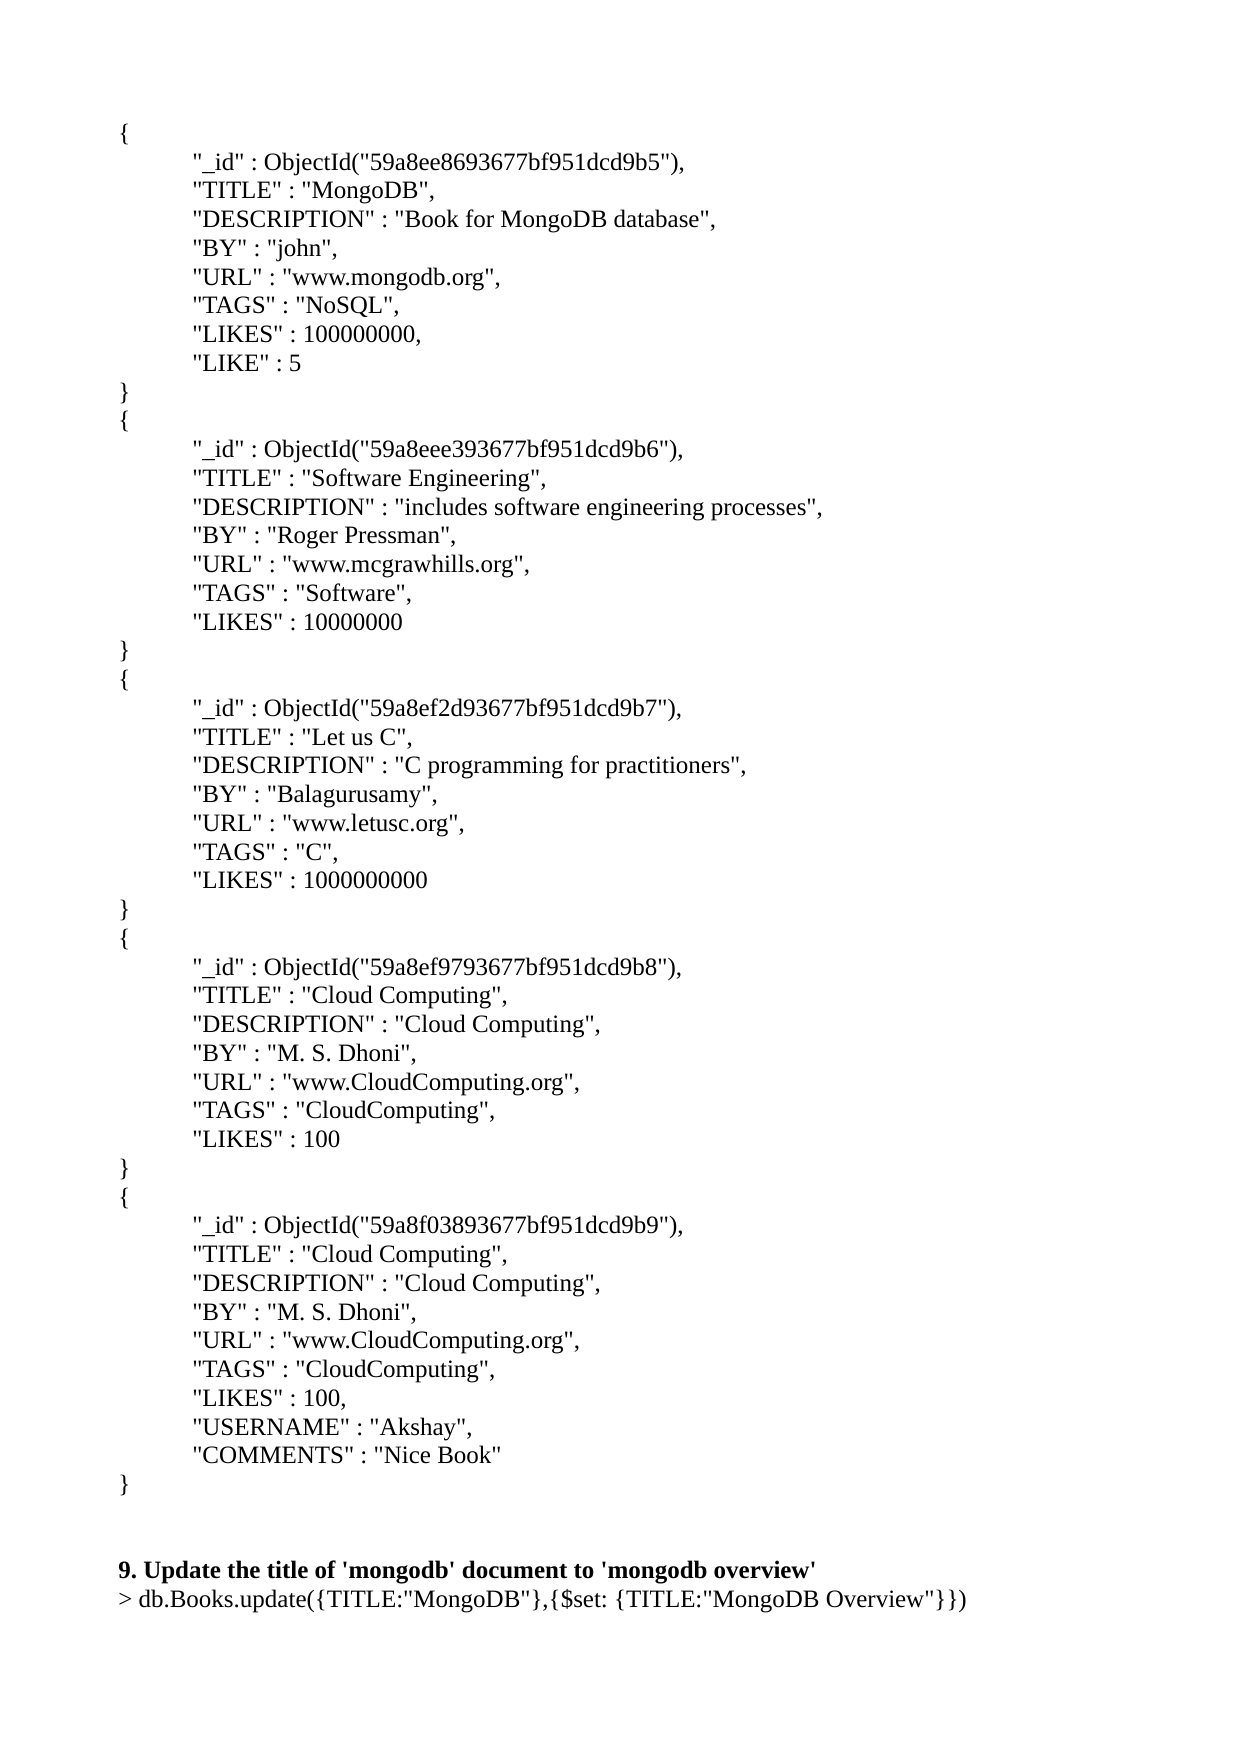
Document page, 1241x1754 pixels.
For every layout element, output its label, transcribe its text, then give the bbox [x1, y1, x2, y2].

text "DESCRIPTION" : "Cloud Computing", [118, 1268, 1122, 1297]
text "TITLE" : "Let us C", [118, 722, 1122, 751]
text "LIKES" : 100 [118, 1124, 1122, 1153]
text "URL" : "www.mongodb.org", [118, 262, 1122, 291]
text "TAGS" : "CloudComputing", [118, 1354, 1122, 1383]
text "LIKES" : 100000000, [118, 319, 1122, 348]
text { [118, 664, 1122, 693]
text "DESCRIPTION" : "includes software engineering processes", [118, 492, 1122, 521]
text "TAGS" : "NoSQL", [118, 291, 1122, 319]
text "BY" : "Roger Pressman", [118, 521, 1122, 549]
text } [118, 894, 1122, 923]
text "_id" : ObjectId("59a8f03893677bf951dcd9b9"), [118, 1211, 1122, 1239]
text "TITLE" : "Cloud Computing", [118, 981, 1122, 1009]
text "URL" : "www.CloudComputing.org", [118, 1067, 1122, 1096]
text "_id" : ObjectId("59a8eee393677bf951dcd9b6"), [118, 434, 1122, 463]
text "LIKES" : 10000000 [118, 607, 1122, 636]
text { [118, 406, 1122, 434]
text 9. Update the title of 'mongodb' document to 'mongodb overview' [118, 1556, 1122, 1584]
text } [118, 636, 1122, 664]
text "TITLE" : "MongoDB", [118, 176, 1122, 204]
text "TAGS" : "C", [118, 837, 1122, 866]
text } [118, 1153, 1122, 1182]
text "_id" : ObjectId("59a8ee8693677bf951dcd9b5"), [118, 147, 1122, 176]
text "DESCRIPTION" : "C programming for practitioners", [118, 751, 1122, 779]
text "URL" : "www.CloudComputing.org", [118, 1326, 1122, 1354]
text "LIKES" : 1000000000 [118, 866, 1122, 894]
text "BY" : "john", [118, 233, 1122, 262]
text "TITLE" : "Software Engineering", [118, 463, 1122, 492]
text "URL" : "www.mcgrawhills.org", [118, 549, 1122, 578]
text } [118, 377, 1122, 406]
text } [118, 1469, 1122, 1498]
text "LIKE" : 5 [118, 348, 1122, 377]
text "TITLE" : "Cloud Computing", [118, 1239, 1122, 1268]
text "_id" : ObjectId("59a8ef9793677bf951dcd9b8"), [118, 952, 1122, 981]
text "TAGS" : "CloudComputing", [118, 1096, 1122, 1124]
text "USERNAME" : "Akshay", [118, 1412, 1122, 1441]
text "LIKES" : 100, [118, 1383, 1122, 1412]
text "DESCRIPTION" : "Cloud Computing", [118, 1009, 1122, 1038]
text > db.Books.update({TITLE:"MongoDB"},{$set: {TITLE:"MongoDB Overview"}}) [118, 1584, 1122, 1613]
text { [118, 118, 1122, 147]
text { [118, 1182, 1122, 1211]
text { [118, 923, 1122, 952]
text "URL" : "www.letusc.org", [118, 808, 1122, 837]
text "BY" : "M. S. Dhoni", [118, 1038, 1122, 1067]
text "_id" : ObjectId("59a8ef2d93677bf951dcd9b7"), [118, 693, 1122, 722]
text "TAGS" : "Software", [118, 578, 1122, 607]
text "BY" : "M. S. Dhoni", [118, 1297, 1122, 1326]
text "COMMENTS" : "Nice Book" [118, 1441, 1122, 1469]
text "DESCRIPTION" : "Book for MongoDB database", [118, 204, 1122, 233]
text "BY" : "Balagurusamy", [118, 779, 1122, 808]
